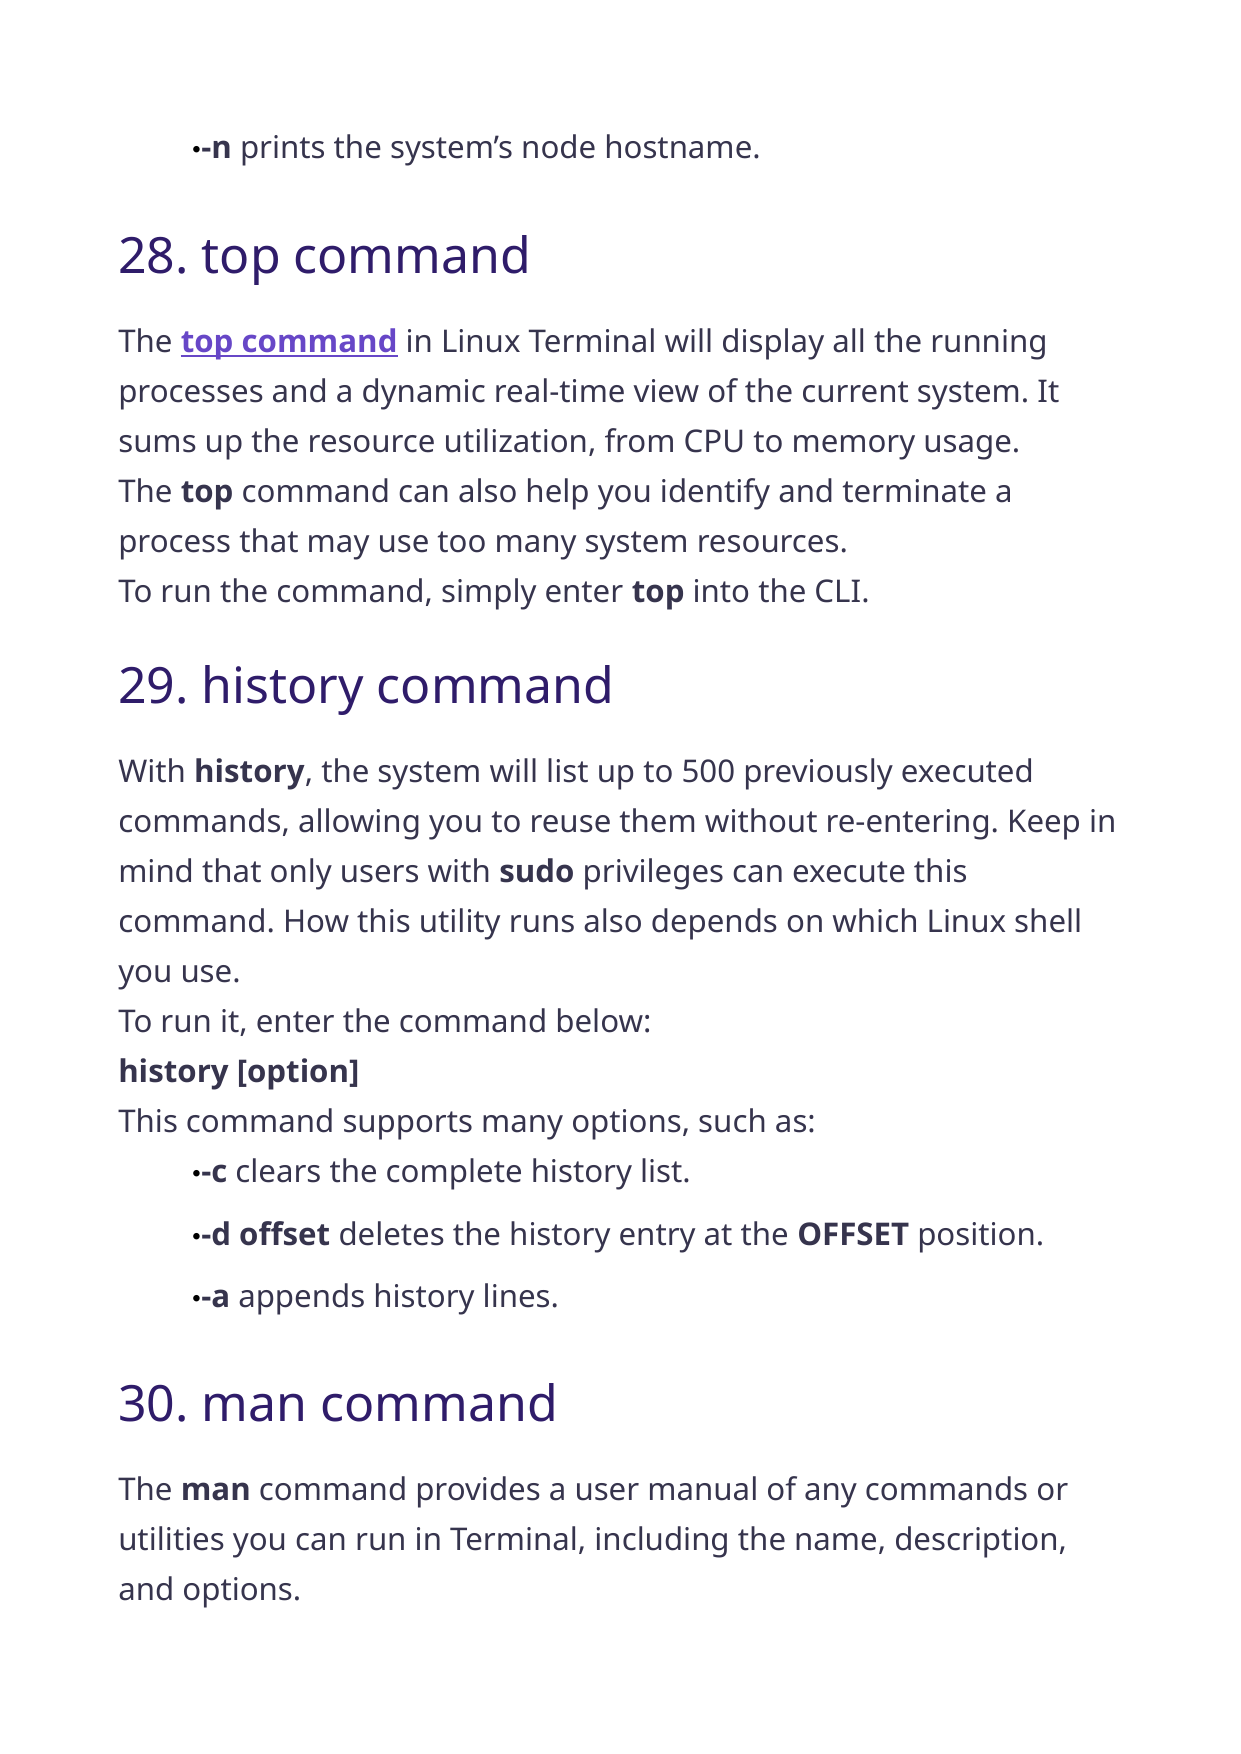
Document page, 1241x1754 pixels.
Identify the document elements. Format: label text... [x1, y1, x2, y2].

text The man command provides a user manual of any commands or utilities you can run in Terminal, including the name, description, and options. [118, 1460, 1122, 1610]
list -n prints the system’s node hostname. [118, 118, 1122, 168]
text To run the command, simply enter top into the CLI. [118, 561, 1122, 611]
list -d offset deletes the history entry at the OFFSET position. [118, 1204, 1122, 1254]
list -a appends history lines. [118, 1267, 1122, 1317]
list -c clears the complete history list. [118, 1142, 1122, 1192]
text With history, the system will list up to 500 previously executed commands, allowing you to reuse them without re-entering. Keep in mind that only users with sudo privileges can execute this command. How this utility runs also depends on which Linux shell you use. [118, 742, 1122, 992]
text To run it, enter the command below: [118, 992, 1122, 1042]
subtitle 30. man command [118, 1368, 1122, 1437]
subtitle 29. history command [118, 650, 1122, 718]
text The top command in Linux Terminal will display all the running processes and a dynamic real-time view of the current system. It sums up the resource utilization, from CPU to memory usage. [118, 311, 1122, 461]
subtitle 28. top command [118, 220, 1122, 288]
text The top command can also help you identify and terminate a process that may use too many system resources. [118, 461, 1122, 561]
text history [option] [118, 1042, 1122, 1092]
text This command supports many options, such as: [118, 1092, 1122, 1142]
